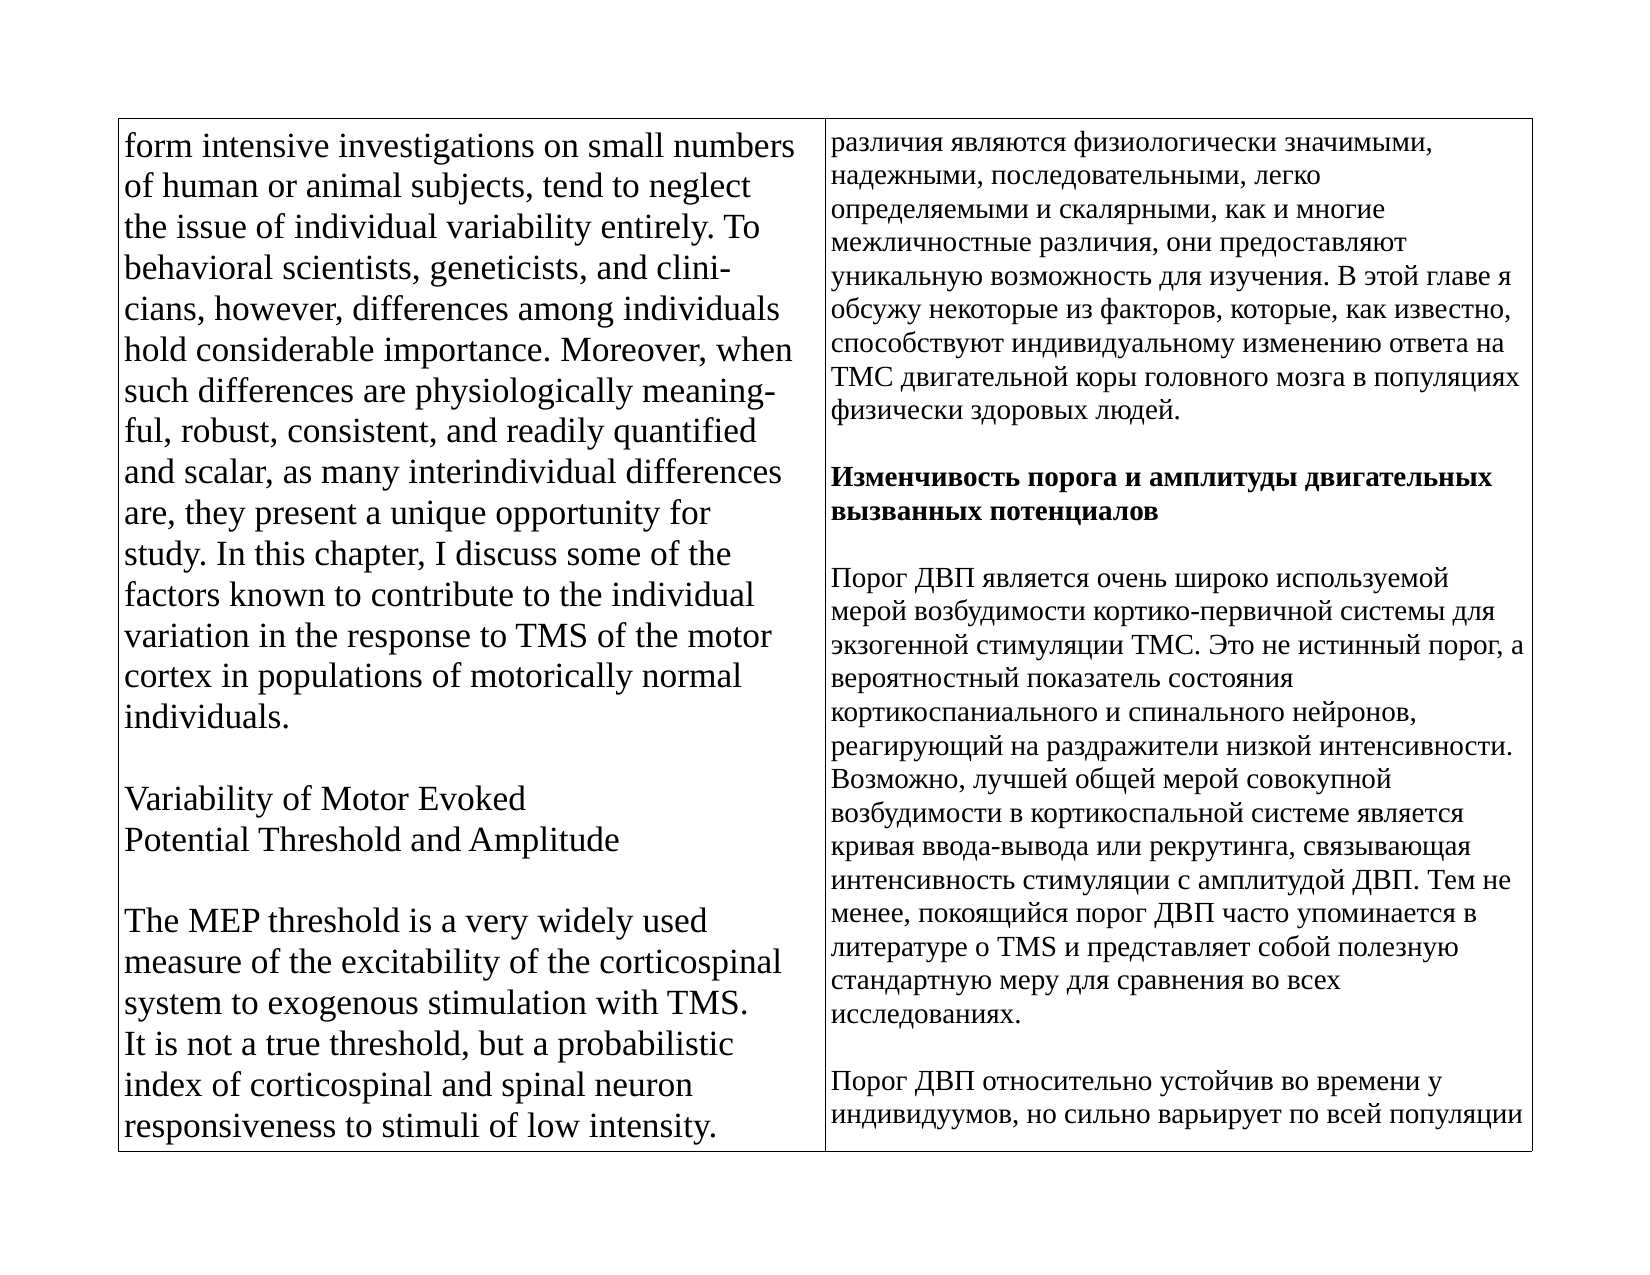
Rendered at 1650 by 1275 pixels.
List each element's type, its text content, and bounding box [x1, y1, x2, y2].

table_header различия являются физиологически значимыми, надежными, последовательными, легко определяемыми и скалярными, как и многие межличностные различия, они предоставляют уникальную возможность для изучения. В этой главе я обсужу некоторые из факторов, которые, как известно, способствуют индивидуальному изменению ответа на ТМС двигательной коры головного мозга в популяциях физически здоровых людей. Изменчивость порога и амплитуды двигательных вызванных потенциалов Порог ДВП является очень широко используемой мерой возбудимости кортико-первичной системы для экзогенной стимуляции ТМС. Это не истинный порог, а вероятностный показатель состояния кортикоспаниального и спинального нейронов, реагирующий на раздражители низкой интенсивности. Возможно, лучшей общей мерой совокупной возбудимости в кортикоспальной системе является кривая ввода-вывода или рекрутинга, связывающая интенсивность стимуляции с амплитудой ДВП. Тем не менее, покоящийся порог ДВП часто упоминается в литературе о TMS и представляет собой полезную стандартную меру для сравнения во всех исследованиях. Порог ДВП относительно устойчив во времени у индивидуумов, но сильно варьирует по всей популяции [826, 119, 1532, 1151]
table_header form intensive investigations on small numbers of human or animal subjects, tend to neglect the issue of individual variability entirely. To behavioral scientists, geneticists, and clini- cians, however, differences among individuals hold considerable importance. Moreover, when such differences are physiologically meaning- ful, robust, consistent, and readily quantified and scalar, as many interindividual differences are, they present a unique opportunity for study. In this chapter, I discuss some of the factors known to contribute to the individual variation in the response to TMS of the motor cortex in populations of motorically normal individuals. Variability of Motor Evoked Potential Threshold and Amplitude The MEP threshold is a very widely used measure of the excitability of the corticospinal system to exogenous stimulation with TMS. It is not a true threshold, but a probabilistic index of corticospinal and spinal neuron responsiveness to stimuli of low intensity. [119, 119, 825, 1151]
